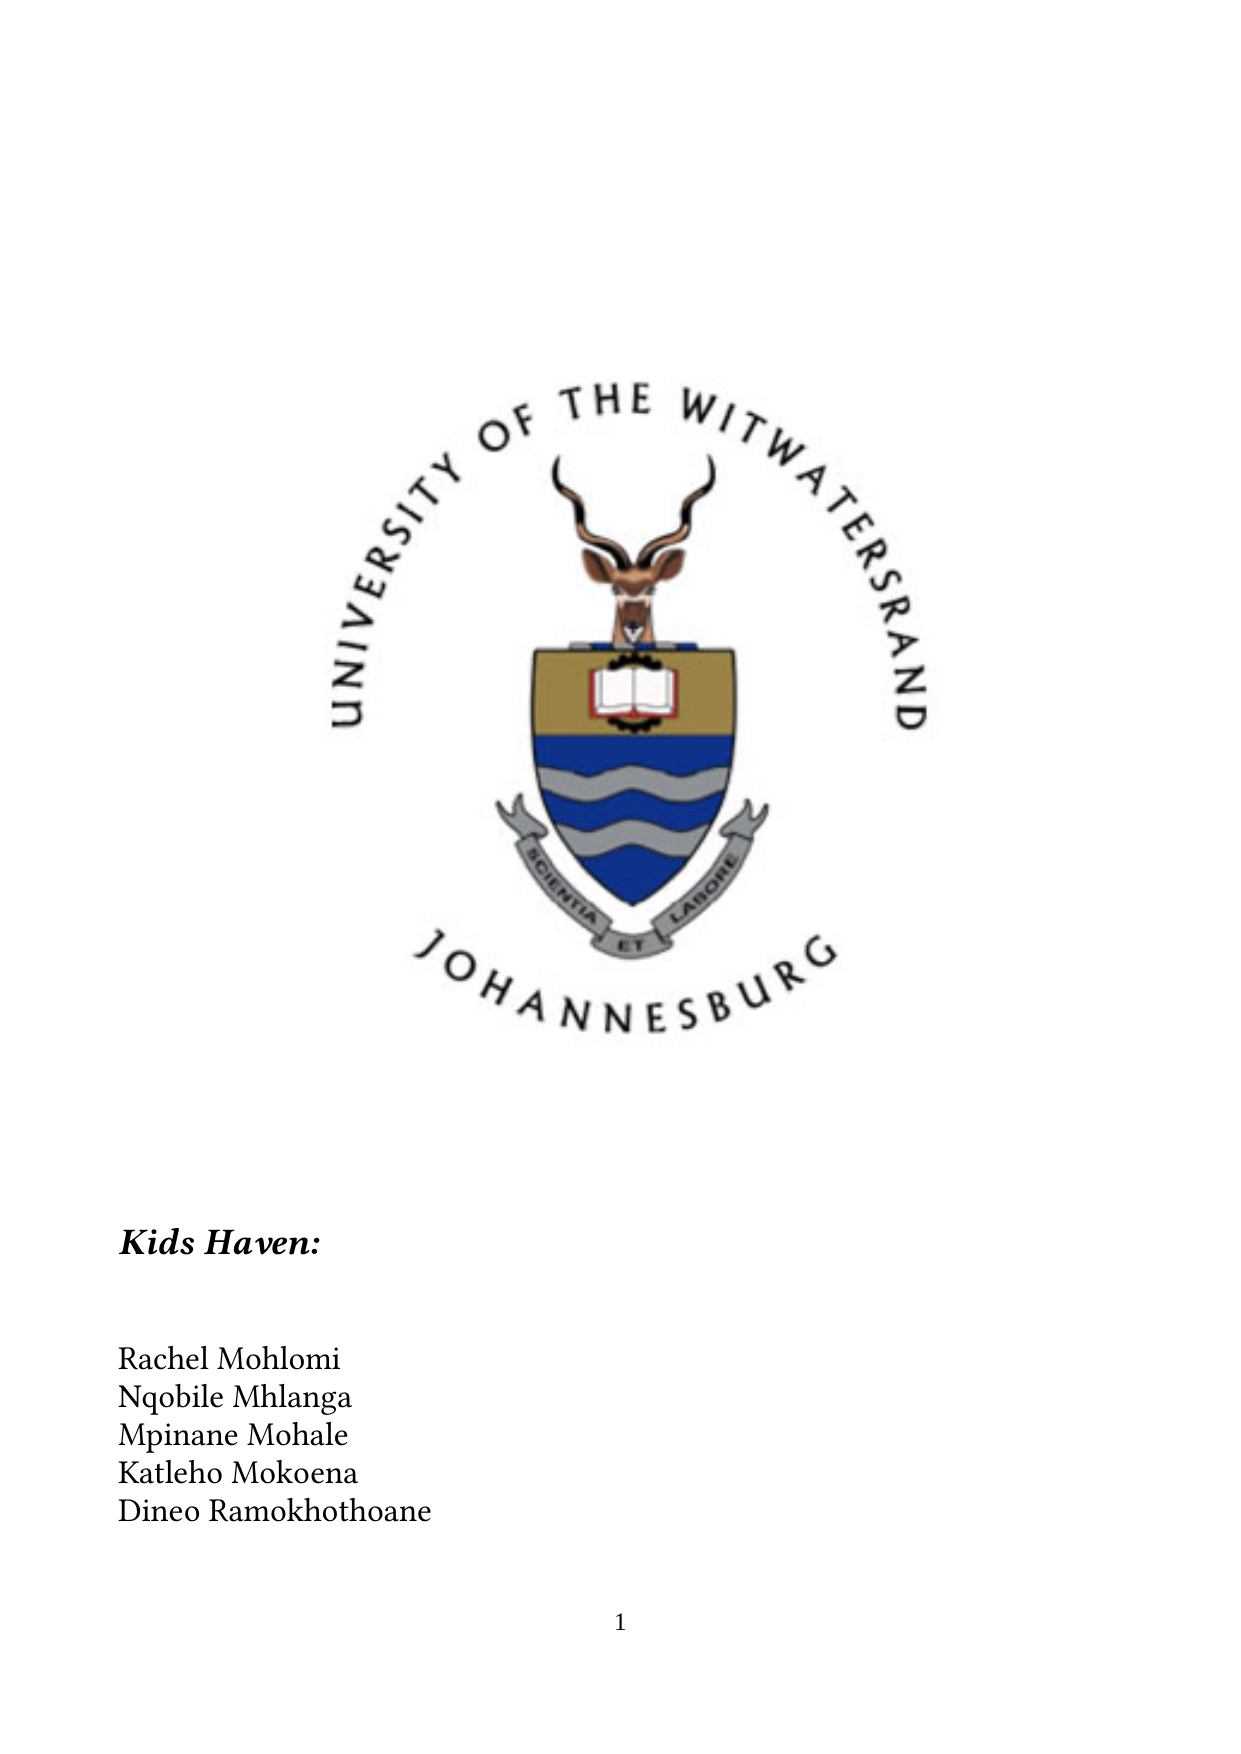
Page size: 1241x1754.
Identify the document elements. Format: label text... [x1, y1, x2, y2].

text Rachel Mohlomi [118, 1339, 1122, 1377]
text Katleho Mokoena [118, 1453, 1122, 1492]
picture [268, 245, 987, 1130]
text Kids Haven: [118, 1221, 1122, 1263]
text Nqobile Mhlanga [118, 1377, 1122, 1416]
text Mpinane Mohale [118, 1416, 1122, 1453]
text Dineo Ramokhothoane [118, 1492, 1122, 1529]
